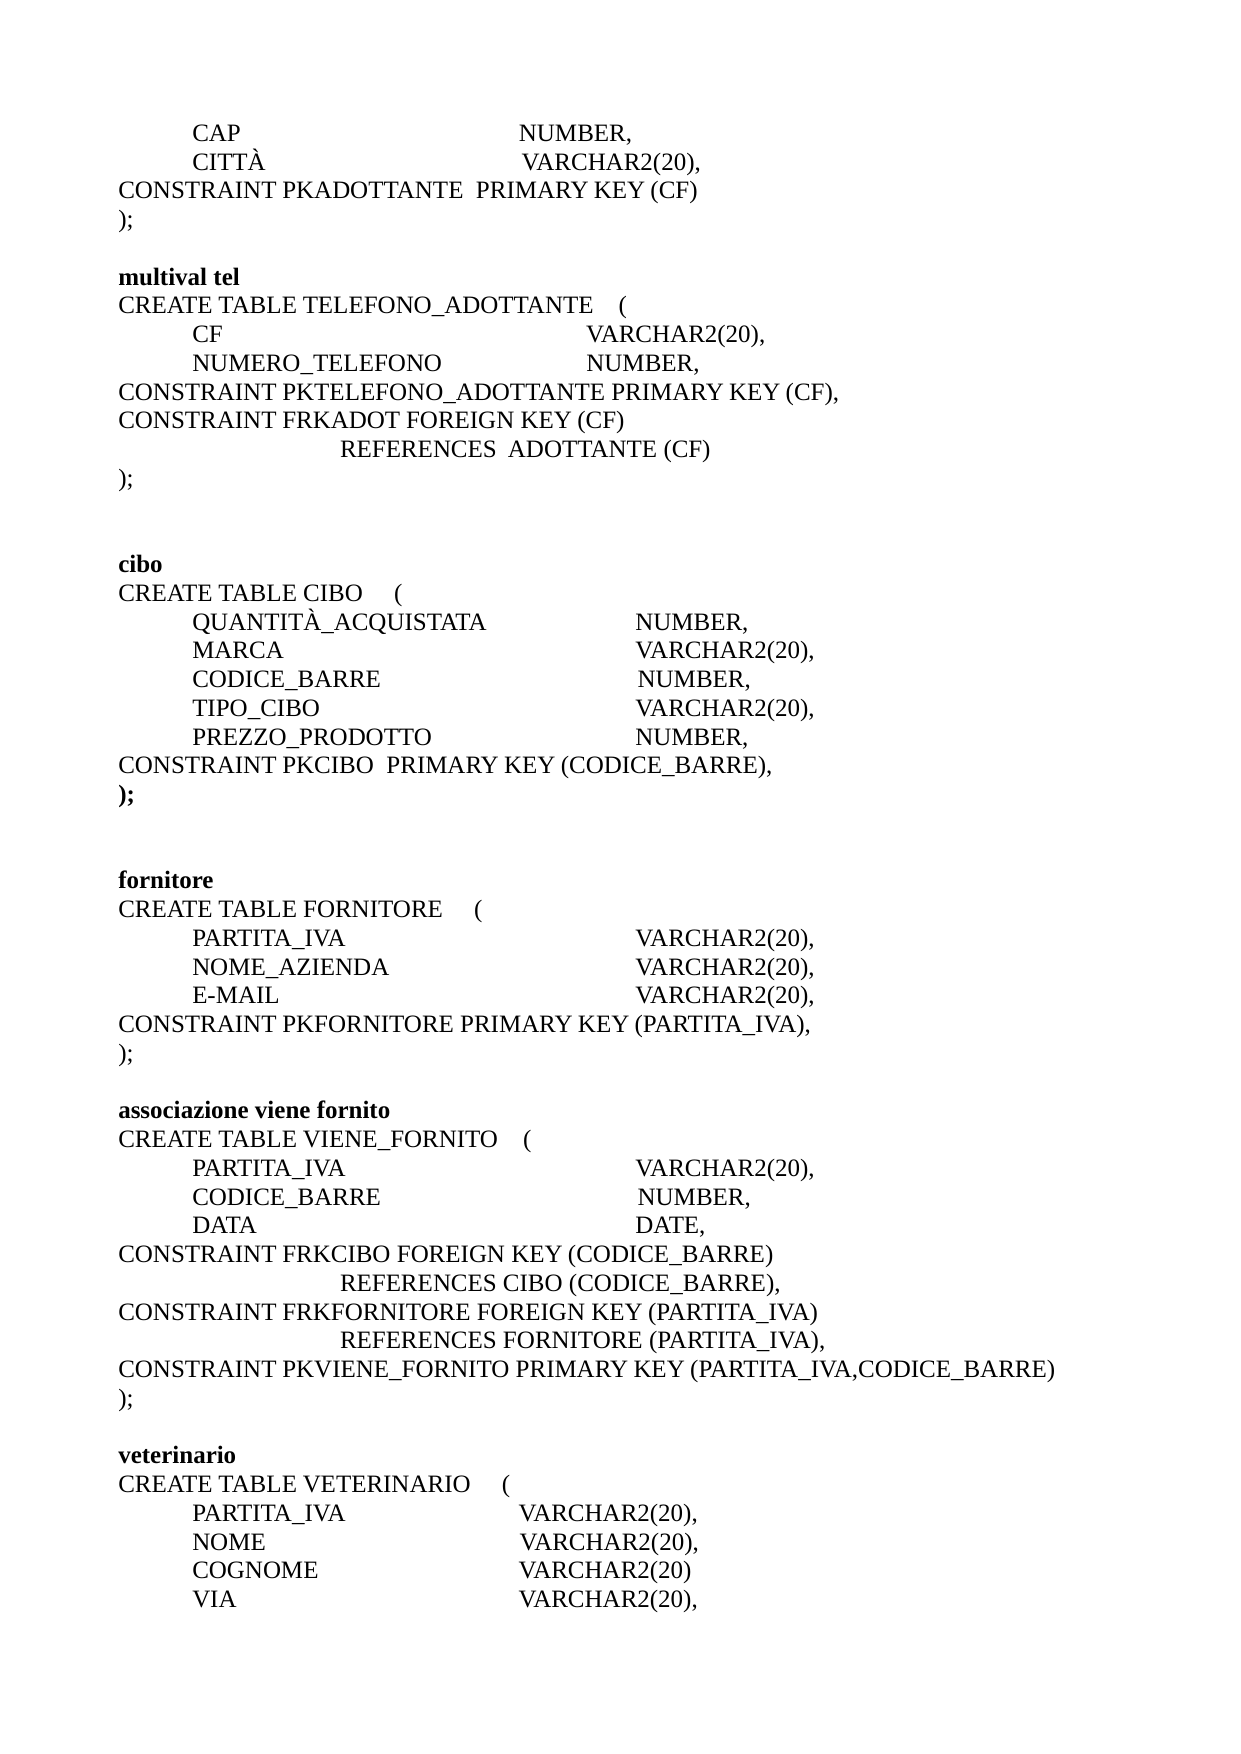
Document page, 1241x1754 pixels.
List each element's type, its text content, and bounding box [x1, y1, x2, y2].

text CONSTRAINT FRKCIBO FOREIGN KEY (CODICE_BARRE) [118, 1239, 1122, 1268]
text PREZZO_PRODOTTO NUMBER, [118, 722, 1122, 751]
text REFERENCES FORNITORE (PARTITA_IVA), [118, 1326, 1122, 1354]
text PARTITA_IVA VARCHAR2(20), [118, 923, 1122, 952]
text ); [118, 1038, 1122, 1067]
text MARCA VARCHAR2(20), [118, 636, 1122, 664]
text E-MAIL VARCHAR2(20), [118, 981, 1122, 1009]
text QUANTITÀ_ACQUISTATA NUMBER, [118, 607, 1122, 636]
text ); [118, 779, 1122, 808]
text CONSTRAINT PKTELEFONO_ADOTTANTE PRIMARY KEY (CF), [118, 377, 1122, 406]
text ); [118, 204, 1122, 233]
text CONSTRAINT FRKFORNITORE FOREIGN KEY (PARTITA_IVA) [118, 1297, 1122, 1326]
text CONSTRAINT PKCIBO PRIMARY KEY (CODICE_BARRE), [118, 751, 1122, 779]
text CONSTRAINT PKVIENE_FORNITO PRIMARY KEY (PARTITA_IVA,CODICE_BARRE) [118, 1354, 1122, 1383]
text CF VARCHAR2(20), [118, 319, 1122, 348]
text DATA DATE, [118, 1211, 1122, 1239]
text CITTÀ VARCHAR2(20), [118, 147, 1122, 176]
text ); [118, 463, 1122, 492]
text veterinario [118, 1441, 1122, 1469]
text CAP NUMBER, [118, 118, 1122, 147]
text COGNOME VARCHAR2(20) [118, 1556, 1122, 1584]
text CODICE_BARRE NUMBER, [118, 1182, 1122, 1211]
text TIPO_CIBO VARCHAR2(20), [118, 693, 1122, 722]
text ); [118, 1383, 1122, 1412]
text VIA VARCHAR2(20), [118, 1584, 1122, 1613]
text CONSTRAINT PKADOTTANTE PRIMARY KEY (CF) [118, 176, 1122, 204]
text REFERENCES CIBO (CODICE_BARRE), [118, 1268, 1122, 1297]
text associazione viene fornito [118, 1096, 1122, 1124]
text CONSTRAINT PKFORNITORE PRIMARY KEY (PARTITA_IVA), [118, 1009, 1122, 1038]
text CODICE_BARRE NUMBER, [118, 664, 1122, 693]
text CREATE TABLE VETERINARIO ( [118, 1469, 1122, 1498]
text CREATE TABLE CIBO ( [118, 578, 1122, 607]
text CREATE TABLE TELEFONO_ADOTTANTE ( [118, 291, 1122, 319]
text REFERENCES ADOTTANTE (CF) [118, 434, 1122, 463]
text CREATE TABLE VIENE_FORNITO ( [118, 1124, 1122, 1153]
text PARTITA_IVA VARCHAR2(20), [118, 1153, 1122, 1182]
text NOME_AZIENDA VARCHAR2(20), [118, 952, 1122, 981]
text NUMERO_TELEFONO NUMBER, [118, 348, 1122, 377]
text NOME VARCHAR2(20), [118, 1527, 1122, 1556]
text PARTITA_IVA VARCHAR2(20), [118, 1498, 1122, 1527]
text multival tel [118, 262, 1122, 291]
text CONSTRAINT FRKADOT FOREIGN KEY (CF) [118, 406, 1122, 434]
text cibo [118, 549, 1122, 578]
text fornitore [118, 866, 1122, 894]
text CREATE TABLE FORNITORE ( [118, 894, 1122, 923]
